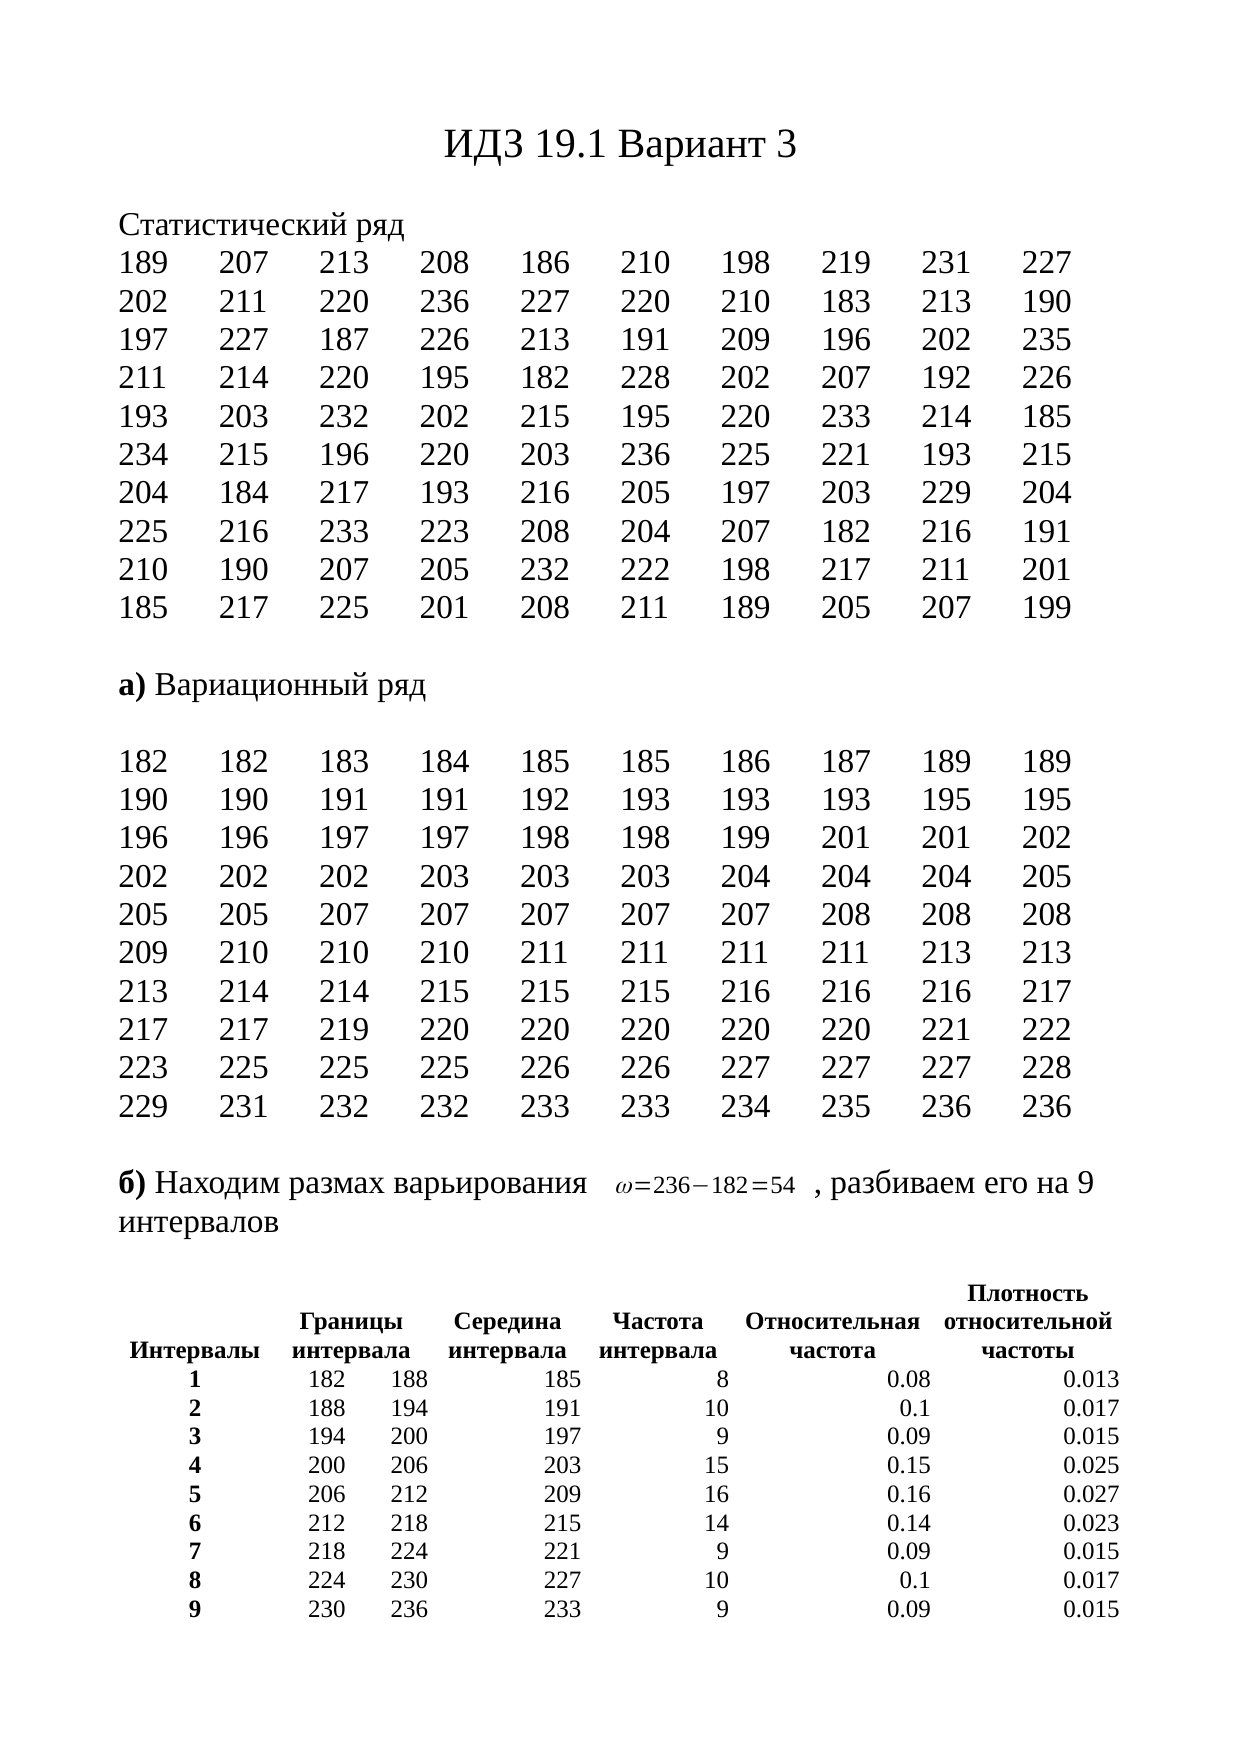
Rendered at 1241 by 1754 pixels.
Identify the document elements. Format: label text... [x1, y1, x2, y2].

table_cell 188 [272, 1393, 348, 1421]
table_header 186 [520, 243, 620, 281]
table_cell 214 [319, 971, 419, 1009]
table_cell 3 [118, 1421, 272, 1450]
table_cell 190 [1022, 281, 1122, 319]
table_header 187 [821, 741, 921, 779]
table_cell 222 [1022, 1009, 1122, 1048]
table_cell 207 [319, 549, 419, 588]
table_cell 202 [419, 396, 520, 434]
table_cell 207 [419, 894, 520, 933]
table_cell 223 [118, 1048, 218, 1086]
table_cell 220 [620, 281, 720, 319]
table_cell 8 [584, 1364, 732, 1393]
table_cell 195 [620, 396, 720, 434]
table_cell 211 [118, 358, 218, 396]
table_cell 0,017 [934, 1393, 1122, 1421]
table_cell 205 [419, 549, 520, 588]
table_cell 4 [118, 1450, 272, 1479]
table_cell 213 [921, 281, 1022, 319]
table_cell 5 [118, 1479, 272, 1508]
table_cell 195 [419, 358, 520, 396]
table_cell 209 [118, 933, 218, 971]
table_cell 210 [720, 281, 821, 319]
table_cell 209 [431, 1479, 584, 1508]
table_cell 213 [520, 319, 620, 358]
table_cell 229 [118, 1086, 218, 1124]
table_cell 217 [219, 1009, 319, 1048]
table_cell 14 [584, 1508, 732, 1536]
table_cell 216 [720, 971, 821, 1009]
table_cell 202 [319, 856, 419, 894]
table_cell 184 [219, 473, 319, 511]
table_cell 0,027 [934, 1479, 1122, 1508]
table_cell 205 [620, 473, 720, 511]
table_cell 206 [348, 1450, 431, 1479]
table_cell 191 [319, 779, 419, 818]
table_cell 236 [1022, 1086, 1122, 1124]
table_cell 207 [319, 894, 419, 933]
table_cell 225 [419, 1048, 520, 1086]
table_cell 221 [921, 1009, 1022, 1048]
table_cell 0,025 [934, 1450, 1122, 1479]
table_cell 0,015 [934, 1594, 1122, 1623]
table_cell 226 [1022, 358, 1122, 396]
table_header 184 [419, 741, 520, 779]
table_cell 193 [821, 779, 921, 818]
table_header 207 [219, 243, 319, 281]
table_cell 9 [584, 1421, 732, 1450]
table_cell 215 [419, 971, 520, 1009]
table_cell 193 [720, 779, 821, 818]
table_cell 208 [921, 894, 1022, 933]
table_cell 201 [821, 818, 921, 856]
table_cell 0,017 [934, 1565, 1122, 1594]
table_cell 203 [520, 434, 620, 473]
table_cell 193 [118, 396, 218, 434]
table_cell 194 [348, 1393, 431, 1421]
table_cell 200 [348, 1421, 431, 1450]
table_cell 224 [272, 1565, 348, 1594]
table_cell 215 [219, 434, 319, 473]
table_cell 236 [620, 434, 720, 473]
table_cell 182 [821, 511, 921, 549]
table_cell 233 [620, 1086, 720, 1124]
table_cell 198 [620, 818, 720, 856]
table_header 182 [118, 741, 218, 779]
table_header 227 [1022, 243, 1122, 281]
table_cell 0,1 [732, 1393, 933, 1421]
table_cell 220 [319, 281, 419, 319]
table_cell 211 [219, 281, 319, 319]
table_cell 202 [720, 358, 821, 396]
table_cell 220 [319, 358, 419, 396]
table_cell 211 [720, 933, 821, 971]
table_cell 225 [319, 1048, 419, 1086]
table_cell 215 [520, 396, 620, 434]
table_cell 235 [1022, 319, 1122, 358]
table_cell 220 [720, 396, 821, 434]
table_cell 226 [520, 1048, 620, 1086]
table_cell 228 [1022, 1048, 1122, 1086]
table_cell 228 [620, 358, 720, 396]
table_cell 220 [821, 1009, 921, 1048]
table_cell 185 [1022, 396, 1122, 434]
table_cell 0,09 [732, 1421, 933, 1450]
table_header 208 [419, 243, 520, 281]
table_cell 233 [520, 1086, 620, 1124]
table_cell 193 [620, 779, 720, 818]
table_cell 15 [584, 1450, 732, 1479]
table_header 185 [520, 741, 620, 779]
table_cell 233 [431, 1594, 584, 1623]
table_cell 189 [720, 588, 821, 626]
table_cell 214 [219, 971, 319, 1009]
table_cell 200 [272, 1450, 348, 1479]
table_cell 204 [921, 856, 1022, 894]
table_cell 226 [620, 1048, 720, 1086]
table_cell 207 [520, 894, 620, 933]
table_cell 188 [348, 1364, 431, 1393]
table_cell 222 [620, 549, 720, 588]
table_cell 210 [118, 549, 218, 588]
table_cell 234 [118, 434, 218, 473]
table_cell 192 [921, 358, 1022, 396]
table_cell 217 [1022, 971, 1122, 1009]
table_cell 220 [720, 1009, 821, 1048]
table_cell 215 [620, 971, 720, 1009]
table_cell 214 [219, 358, 319, 396]
table_cell 187 [319, 319, 419, 358]
table_header 183 [319, 741, 419, 779]
table_cell 197 [319, 818, 419, 856]
table_cell 7 [118, 1536, 272, 1565]
table_cell 225 [118, 511, 218, 549]
table_cell 206 [272, 1479, 348, 1508]
table_cell 218 [272, 1536, 348, 1565]
table_cell 6 [118, 1508, 272, 1536]
table_cell 203 [821, 473, 921, 511]
table_cell 202 [219, 856, 319, 894]
table_cell 220 [419, 434, 520, 473]
text б) Находим размах варьирования , разбиваем его на 9 интервалов [118, 1163, 1122, 1239]
table_cell 205 [1022, 856, 1122, 894]
table_cell 0,09 [732, 1594, 933, 1623]
table_cell 182 [272, 1364, 348, 1393]
table_cell 233 [821, 396, 921, 434]
table_cell 225 [319, 588, 419, 626]
table_cell 201 [1022, 549, 1122, 588]
table_cell 204 [821, 856, 921, 894]
table_header 231 [921, 243, 1022, 281]
table_cell 220 [520, 1009, 620, 1048]
table_cell 210 [419, 933, 520, 971]
table_cell 213 [1022, 933, 1122, 971]
table_cell 212 [272, 1508, 348, 1536]
table_cell 225 [720, 434, 821, 473]
table_cell 198 [520, 818, 620, 856]
table_cell 204 [620, 511, 720, 549]
table_cell 217 [319, 473, 419, 511]
table_cell 230 [272, 1594, 348, 1623]
table_header 182 [219, 741, 319, 779]
table_cell 232 [520, 549, 620, 588]
table_cell 220 [419, 1009, 520, 1048]
table_cell 192 [520, 779, 620, 818]
table_cell 210 [319, 933, 419, 971]
table_cell 232 [419, 1086, 520, 1124]
table_cell 190 [219, 549, 319, 588]
table_header 185 [620, 741, 720, 779]
table_cell 212 [348, 1479, 431, 1508]
table_cell 207 [821, 358, 921, 396]
table_cell 10 [584, 1565, 732, 1594]
table_header 186 [720, 741, 821, 779]
table_cell 199 [1022, 588, 1122, 626]
table_cell 217 [821, 549, 921, 588]
table_cell 182 [520, 358, 620, 396]
table_cell 196 [319, 434, 419, 473]
table_cell 196 [118, 818, 218, 856]
table_cell 0,013 [934, 1364, 1122, 1393]
table_cell 204 [118, 473, 218, 511]
table_cell 230 [348, 1565, 431, 1594]
table_cell 216 [821, 971, 921, 1009]
table_cell 202 [118, 281, 218, 319]
table_cell 205 [219, 894, 319, 933]
table_cell 236 [419, 281, 520, 319]
table_cell 216 [921, 971, 1022, 1009]
table_cell 211 [620, 588, 720, 626]
table_cell 220 [620, 1009, 720, 1048]
table_header 189 [1022, 741, 1122, 779]
table_cell 235 [821, 1086, 921, 1124]
table_cell 204 [720, 856, 821, 894]
table_cell 0,015 [934, 1536, 1122, 1565]
table_header Частота интервала [584, 1278, 732, 1364]
table_cell 207 [620, 894, 720, 933]
table_cell 232 [319, 1086, 419, 1124]
table_cell 227 [219, 319, 319, 358]
table_cell 216 [219, 511, 319, 549]
table_cell 208 [821, 894, 921, 933]
table_cell 210 [219, 933, 319, 971]
table_cell 211 [620, 933, 720, 971]
table_cell 221 [821, 434, 921, 473]
table_cell 202 [118, 856, 218, 894]
table_cell 0,15 [732, 1450, 933, 1479]
table_header Плотность относительной частоты [934, 1278, 1122, 1364]
table_cell 201 [921, 818, 1022, 856]
table_cell 233 [319, 511, 419, 549]
table_cell 217 [219, 588, 319, 626]
table_cell 8 [118, 1565, 272, 1594]
table_cell 208 [1022, 894, 1122, 933]
table_cell 227 [921, 1048, 1022, 1086]
table_header Границы интервала [272, 1278, 431, 1364]
table_cell 0,023 [934, 1508, 1122, 1536]
text ИДЗ 19.1 Вариант 3 [118, 118, 1122, 166]
table_cell 219 [319, 1009, 419, 1048]
table_cell 218 [348, 1508, 431, 1536]
table_cell 203 [620, 856, 720, 894]
table_cell 9 [584, 1536, 732, 1565]
table_cell 16 [584, 1479, 732, 1508]
table_cell 0,015 [934, 1421, 1122, 1450]
table_header 210 [620, 243, 720, 281]
table_cell 198 [720, 549, 821, 588]
table_cell 224 [348, 1536, 431, 1565]
table_cell 225 [219, 1048, 319, 1086]
table_cell 190 [118, 779, 218, 818]
table_cell 203 [219, 396, 319, 434]
table_cell 202 [921, 319, 1022, 358]
table_cell 208 [520, 511, 620, 549]
table_cell 191 [431, 1393, 584, 1421]
text Статистический ряд [118, 204, 1122, 243]
table_cell 9 [118, 1594, 272, 1623]
table_cell 185 [118, 588, 218, 626]
table_cell 10 [584, 1393, 732, 1421]
table_cell 0,08 [732, 1364, 933, 1393]
table_cell 193 [921, 434, 1022, 473]
table_cell 195 [921, 779, 1022, 818]
table_cell 193 [419, 473, 520, 511]
table_cell 0,14 [732, 1508, 933, 1536]
table_cell 216 [921, 511, 1022, 549]
table_cell 190 [219, 779, 319, 818]
table_cell 191 [620, 319, 720, 358]
table_cell 0,16 [732, 1479, 933, 1508]
table_cell 208 [520, 588, 620, 626]
table_header 213 [319, 243, 419, 281]
table_cell 202 [1022, 818, 1122, 856]
table_cell 195 [1022, 779, 1122, 818]
table_cell 227 [431, 1565, 584, 1594]
table_header Относительная частота [732, 1278, 933, 1364]
table_cell 185 [431, 1364, 584, 1393]
table_cell 234 [720, 1086, 821, 1124]
table_cell 201 [419, 588, 520, 626]
table_cell 199 [720, 818, 821, 856]
table_cell 0,1 [732, 1565, 933, 1594]
table_cell 191 [419, 779, 520, 818]
table_cell 231 [219, 1086, 319, 1124]
table_cell 232 [319, 396, 419, 434]
table_cell 211 [921, 549, 1022, 588]
table_header 189 [921, 741, 1022, 779]
table_cell 211 [821, 933, 921, 971]
table_cell 213 [118, 971, 218, 1009]
table_cell 223 [419, 511, 520, 549]
table_cell 207 [720, 511, 821, 549]
table_cell 211 [520, 933, 620, 971]
table_cell 9 [584, 1594, 732, 1623]
table_cell 205 [821, 588, 921, 626]
table_cell 236 [921, 1086, 1022, 1124]
table_cell 197 [720, 473, 821, 511]
table_cell 205 [118, 894, 218, 933]
table_cell 207 [720, 894, 821, 933]
table_cell 215 [431, 1508, 584, 1536]
table_cell 183 [821, 281, 921, 319]
table_header 219 [821, 243, 921, 281]
table_cell 209 [720, 319, 821, 358]
table_cell 229 [921, 473, 1022, 511]
table_cell 203 [431, 1450, 584, 1479]
table_cell 196 [219, 818, 319, 856]
table_cell 226 [419, 319, 520, 358]
table_cell 215 [1022, 434, 1122, 473]
table_cell 191 [1022, 511, 1122, 549]
table_cell 217 [118, 1009, 218, 1048]
text а) Вариационный ряд [118, 664, 1122, 703]
table_cell 215 [520, 971, 620, 1009]
table_cell 197 [118, 319, 218, 358]
table_cell 207 [921, 588, 1022, 626]
table_header 189 [118, 243, 218, 281]
table_cell 203 [419, 856, 520, 894]
table_cell 197 [419, 818, 520, 856]
table_cell 213 [921, 933, 1022, 971]
table_header 198 [720, 243, 821, 281]
table_cell 1 [118, 1364, 272, 1393]
table_cell 227 [720, 1048, 821, 1086]
table_cell 204 [1022, 473, 1122, 511]
table_cell 227 [821, 1048, 921, 1086]
table_cell 221 [431, 1536, 584, 1565]
table_cell 216 [520, 473, 620, 511]
table_cell 194 [272, 1421, 348, 1450]
table_header Середина интервала [431, 1278, 584, 1364]
table_cell 236 [348, 1594, 431, 1623]
table_cell 203 [520, 856, 620, 894]
table_header Интервалы [118, 1278, 272, 1364]
table_cell 196 [821, 319, 921, 358]
table_cell 197 [431, 1421, 584, 1450]
table_cell 2 [118, 1393, 272, 1421]
table_cell 0,09 [732, 1536, 933, 1565]
table_cell 227 [520, 281, 620, 319]
table_cell 214 [921, 396, 1022, 434]
